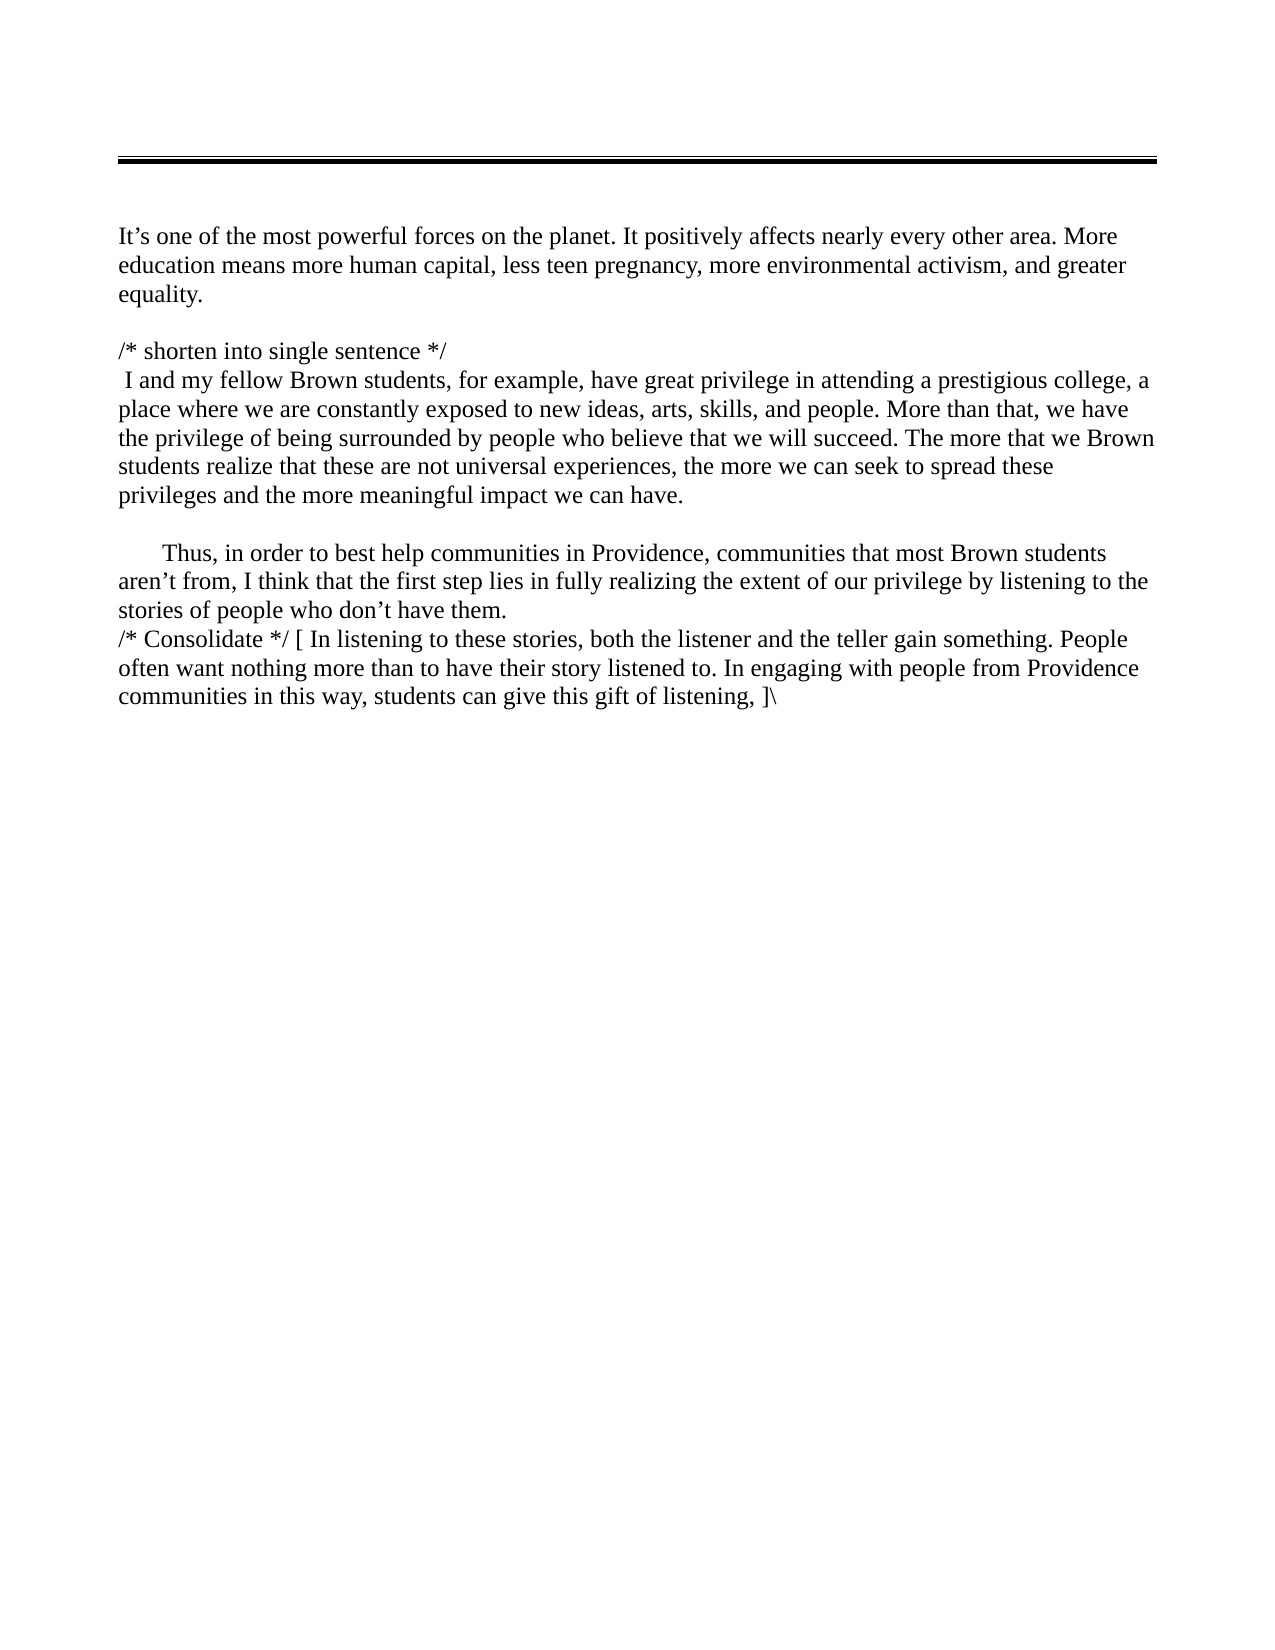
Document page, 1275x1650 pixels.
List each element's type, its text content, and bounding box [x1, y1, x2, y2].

text /* shorten into single sentence */ [118, 336, 1157, 365]
text /* Consolidate */ [ In listening to these stories, both the listener and the teller gain something. People often want nothing more than to have their story listened to. In engaging with people from Providence communities in this way, students can give this gift of listening, ]\ [118, 624, 1157, 710]
text It’s one of the most powerful forces on the planet. It positively affects nearly every other area. More education means more human capital, less teen pregnancy, more environmental activism, and greater equality. [118, 221, 1157, 308]
text I and my fellow Brown students, for example, have great privilege in attending a prestigious college, a place where we are constantly exposed to new ideas, arts, skills, and people. More than that, we have the privilege of being surrounded by people who believe that we will succeed. The more that we Brown students realize that these are not universal experiences, the more we can seek to spread these privileges and the more meaningful impact we can have. [118, 365, 1157, 509]
text Thus, in order to best help communities in Providence, communities that most Brown students aren’t from, I think that the first step lies in fully realizing the extent of our privilege by listening to the stories of people who don’t have them. [118, 538, 1157, 624]
